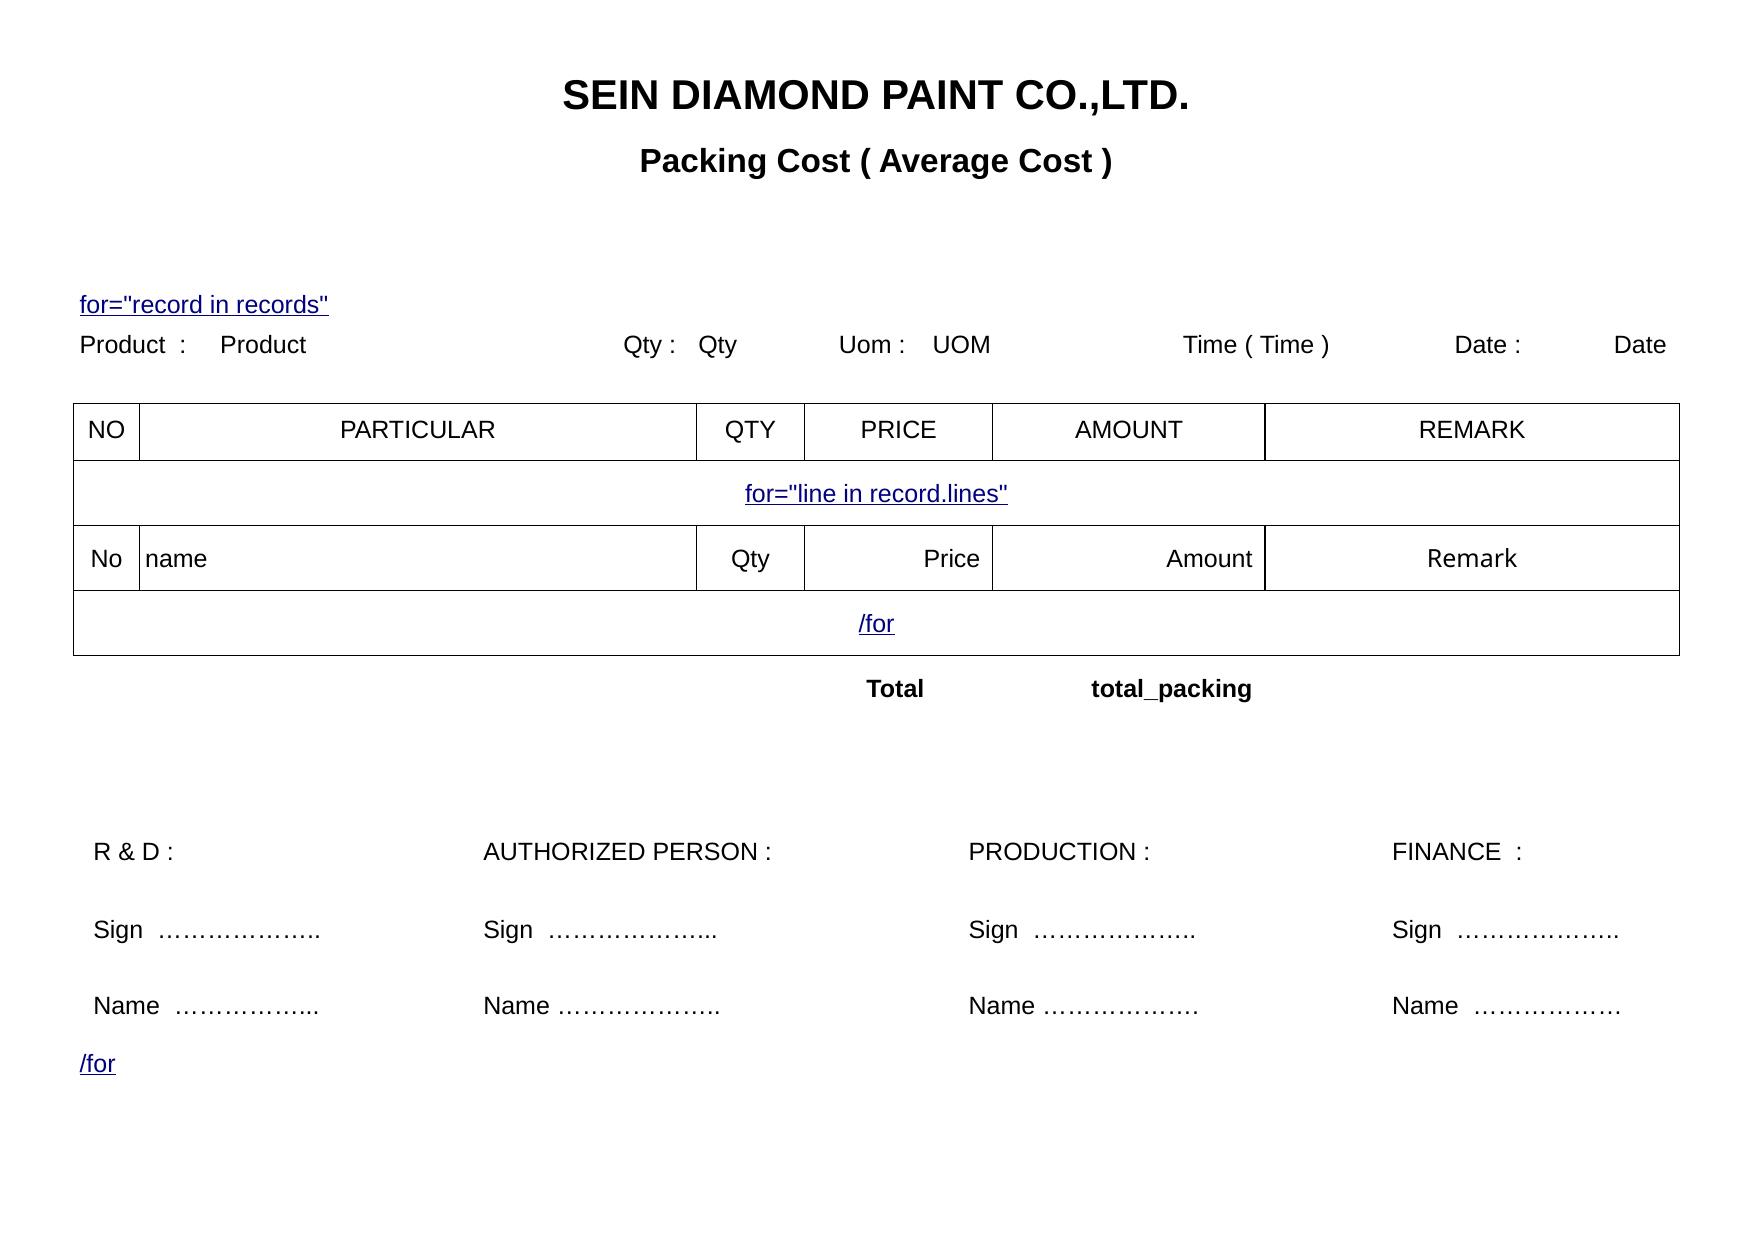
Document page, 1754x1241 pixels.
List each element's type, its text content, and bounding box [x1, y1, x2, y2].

table_cell Remark [1266, 526, 1679, 590]
table_cell Sign ………………... [478, 892, 917, 967]
table_cell [74, 656, 804, 720]
table_cell FINANCE : [1386, 825, 1679, 892]
table_cell [130, 373, 1679, 403]
table_cell Date : [1424, 325, 1527, 373]
table_cell Product : [74, 325, 214, 373]
table_cell Price [805, 526, 992, 590]
table_cell [74, 720, 1679, 825]
table_cell Amount [993, 526, 1264, 590]
table_header for="record in records" [74, 285, 1679, 325]
table_cell UOM [927, 325, 1142, 373]
table_cell PARTICULAR [140, 404, 696, 460]
table_cell Uom : [833, 325, 927, 373]
table_cell [1142, 325, 1170, 373]
table_cell AMOUNT [993, 404, 1264, 460]
table_cell Sign ……………….. [956, 892, 1386, 967]
table_cell Total [804, 656, 993, 720]
table_cell name [140, 526, 696, 590]
table_cell /for [74, 1043, 1679, 1083]
table_cell Sign ……………….. [1386, 892, 1679, 967]
table_cell QTY [697, 404, 804, 460]
table_cell [1265, 656, 1679, 720]
table_cell Name ………………. [956, 968, 1386, 1043]
table_cell Date [1527, 325, 1679, 373]
table_cell [74, 373, 130, 403]
table_cell AUTHORIZED PERSON : [478, 825, 917, 892]
table_cell /for [74, 591, 1679, 655]
table_cell PRODUCTION : [956, 825, 1386, 892]
table_cell Name ……………… [1386, 968, 1679, 1043]
table_cell Product [214, 325, 617, 373]
table_cell Qty [697, 526, 804, 590]
table_cell [74, 892, 87, 967]
table_cell No [74, 526, 139, 590]
table_cell [74, 825, 87, 892]
table_cell [917, 968, 956, 1043]
table_cell for="line in record.lines" [74, 461, 1679, 525]
table_cell Name ……………….. [478, 968, 917, 1043]
table_cell [814, 325, 833, 373]
table_cell [74, 968, 87, 1043]
table_cell Qty : [617, 325, 692, 373]
table_cell REMARK [1266, 404, 1679, 460]
table_cell Sign ……………….. [87, 892, 477, 967]
table_cell [917, 825, 956, 892]
table_cell PRICE [805, 404, 992, 460]
table_cell NO [74, 404, 139, 460]
table_cell R & D : [87, 825, 477, 892]
table_cell Qty [692, 325, 814, 373]
table_cell Name ……………... [87, 968, 477, 1043]
table_cell total_packing [993, 656, 1265, 720]
table_cell Time ( Time ) [1170, 325, 1395, 373]
table_cell [1395, 325, 1424, 373]
table_cell [917, 892, 956, 967]
